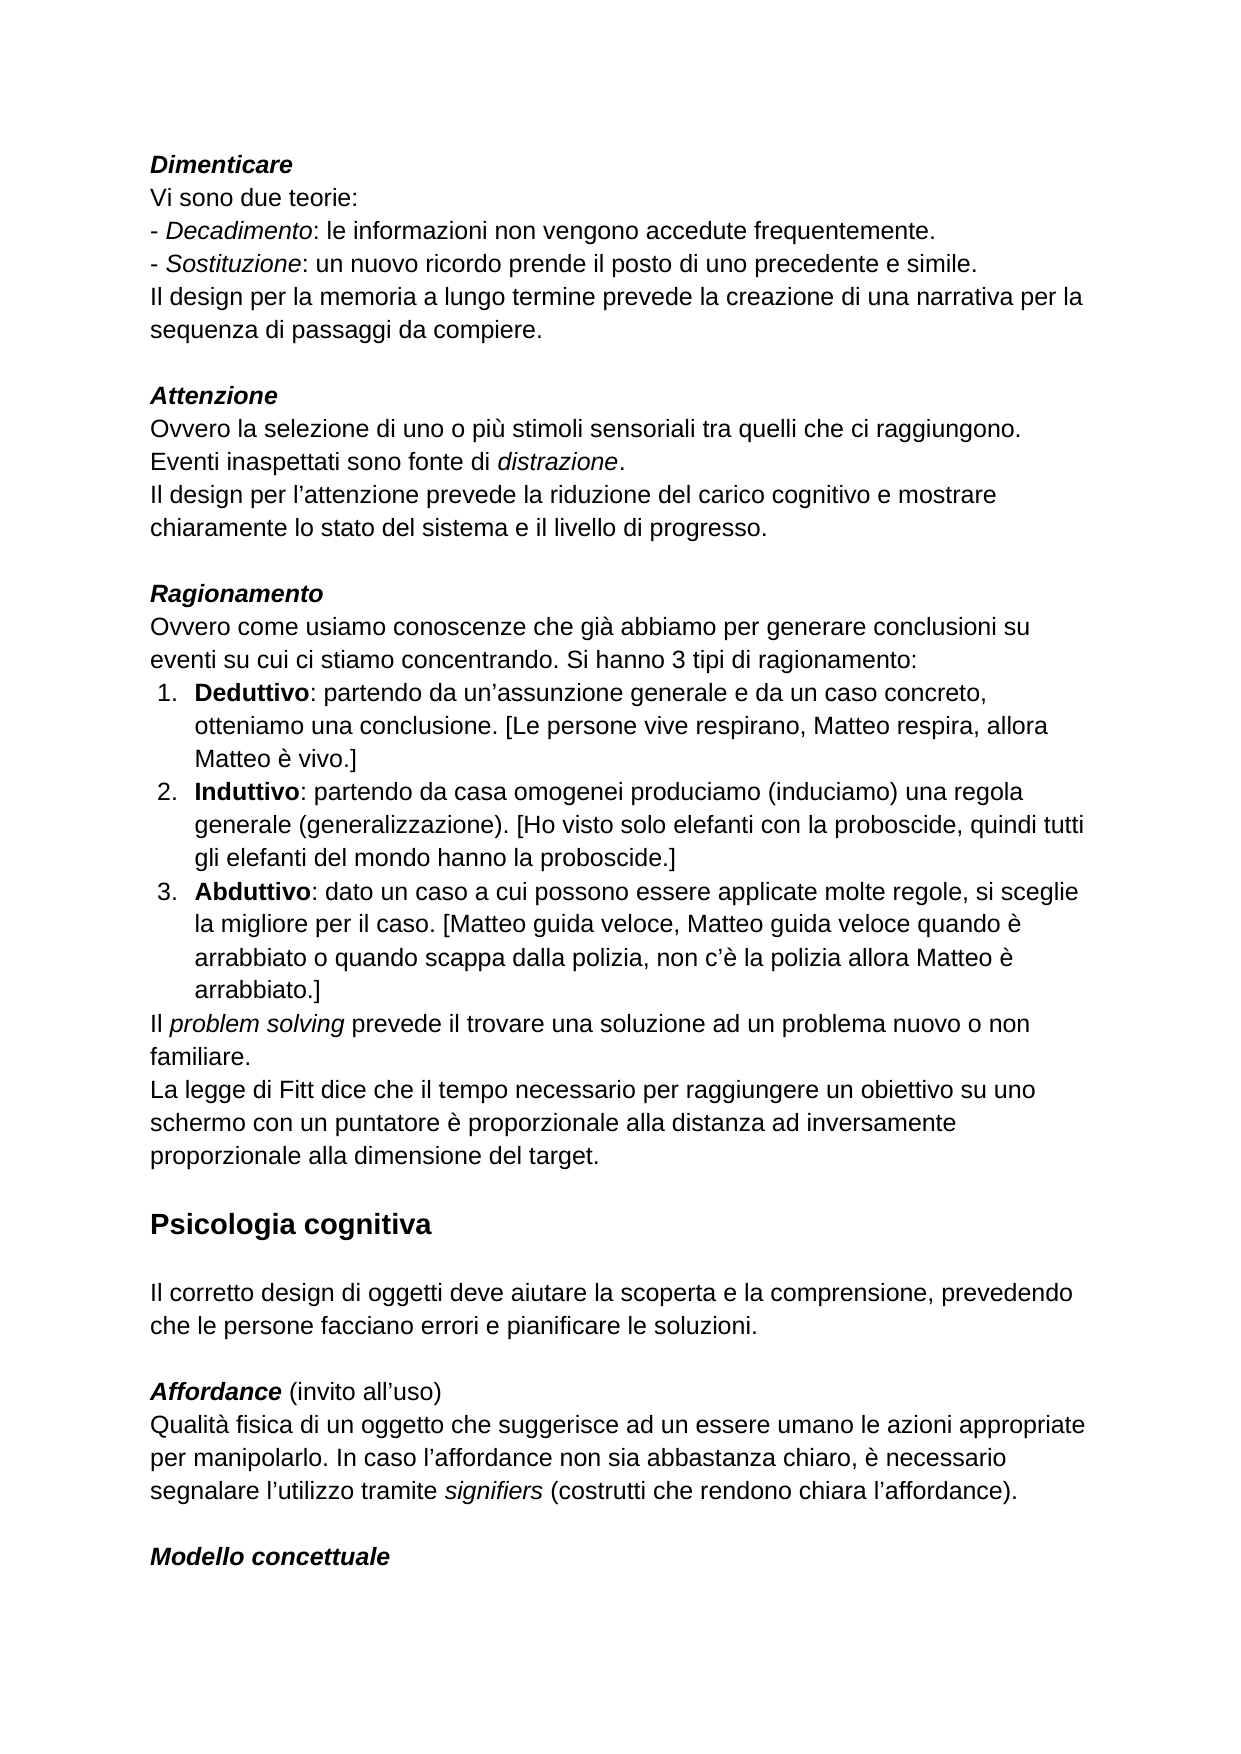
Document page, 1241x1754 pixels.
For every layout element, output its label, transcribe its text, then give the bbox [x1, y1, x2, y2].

text Psicologia cognitiva [150, 1207, 1090, 1240]
list Induttivo: partendo da casa omogenei produciamo (induciamo) una regola generale (generalizzazione). [Ho visto solo elefanti con la proboscide, quindi tutti gli elefanti del mondo hanno la proboscide.] [157, 777, 1090, 872]
text Attenzione [150, 381, 1090, 410]
text Ovvero come usiamo conoscenze che già abbiamo per generare conclusioni su eventi su cui ci stiamo concentrando. Si hanno 3 tipi di ragionamento: [150, 612, 1090, 674]
text Il corretto design di oggetti deve aiutare la scoperta e la comprensione, prevedendo che le persone facciano errori e pianificare le soluzioni. [150, 1278, 1090, 1340]
text Ragionamento [150, 579, 1090, 608]
text Il design per la memoria a lungo termine prevede la creazione di una narrativa per la sequenza di passaggi da compiere. [150, 282, 1090, 344]
text Il problem solving prevede il trovare una soluzione ad un problema nuovo o non familiare. [150, 1008, 1090, 1070]
text - Sostituzione: un nuovo ricordo prende il posto di uno precedente e simile. [150, 249, 1090, 278]
text Qualità fisica di un oggetto che suggerisce ad un essere umano le azioni appropriate per manipolarlo. In caso l’affordance non sia abbastanza chiaro, è necessario segnalare l’utilizzo tramite signifiers (costrutti che rendono chiara l’affordance). [150, 1410, 1090, 1505]
list Abduttivo: dato un caso a cui possono essere applicate molte regole, si sceglie la migliore per il caso. [Matteo guida veloce, Matteo guida veloce quando è arrabbiato o quando scappa dalla polizia, non c’è la polizia allora Matteo è arrabbiato.] [157, 876, 1090, 1004]
text Il design per l’attenzione prevede la riduzione del carico cognitivo e mostrare chiaramente lo stato del sistema e il livello di progresso. [150, 480, 1090, 542]
text La legge di Fitt dice che il tempo necessario per raggiungere un obiettivo su uno schermo con un puntatore è proporzionale alla distanza ad inversamente proporzionale alla dimensione del target. [150, 1074, 1090, 1169]
text Ovvero la selezione di uno o più stimoli sensoriali tra quelli che ci raggiungono. Eventi inaspettati sono fonte di distrazione. [150, 414, 1090, 476]
text - Decadimento: le informazioni non vengono accedute frequentemente. [150, 216, 1090, 245]
text Modello concettuale [150, 1542, 1090, 1571]
list Deduttivo: partendo da un’assunzione generale e da un caso concreto, otteniamo una conclusione. [Le persone vive respirano, Matteo respira, allora Matteo è vivo.] [157, 678, 1090, 773]
text Affordance (invito all’uso) [150, 1377, 1090, 1406]
text Vi sono due teorie: [150, 183, 1090, 212]
text Dimenticare [150, 150, 1090, 179]
